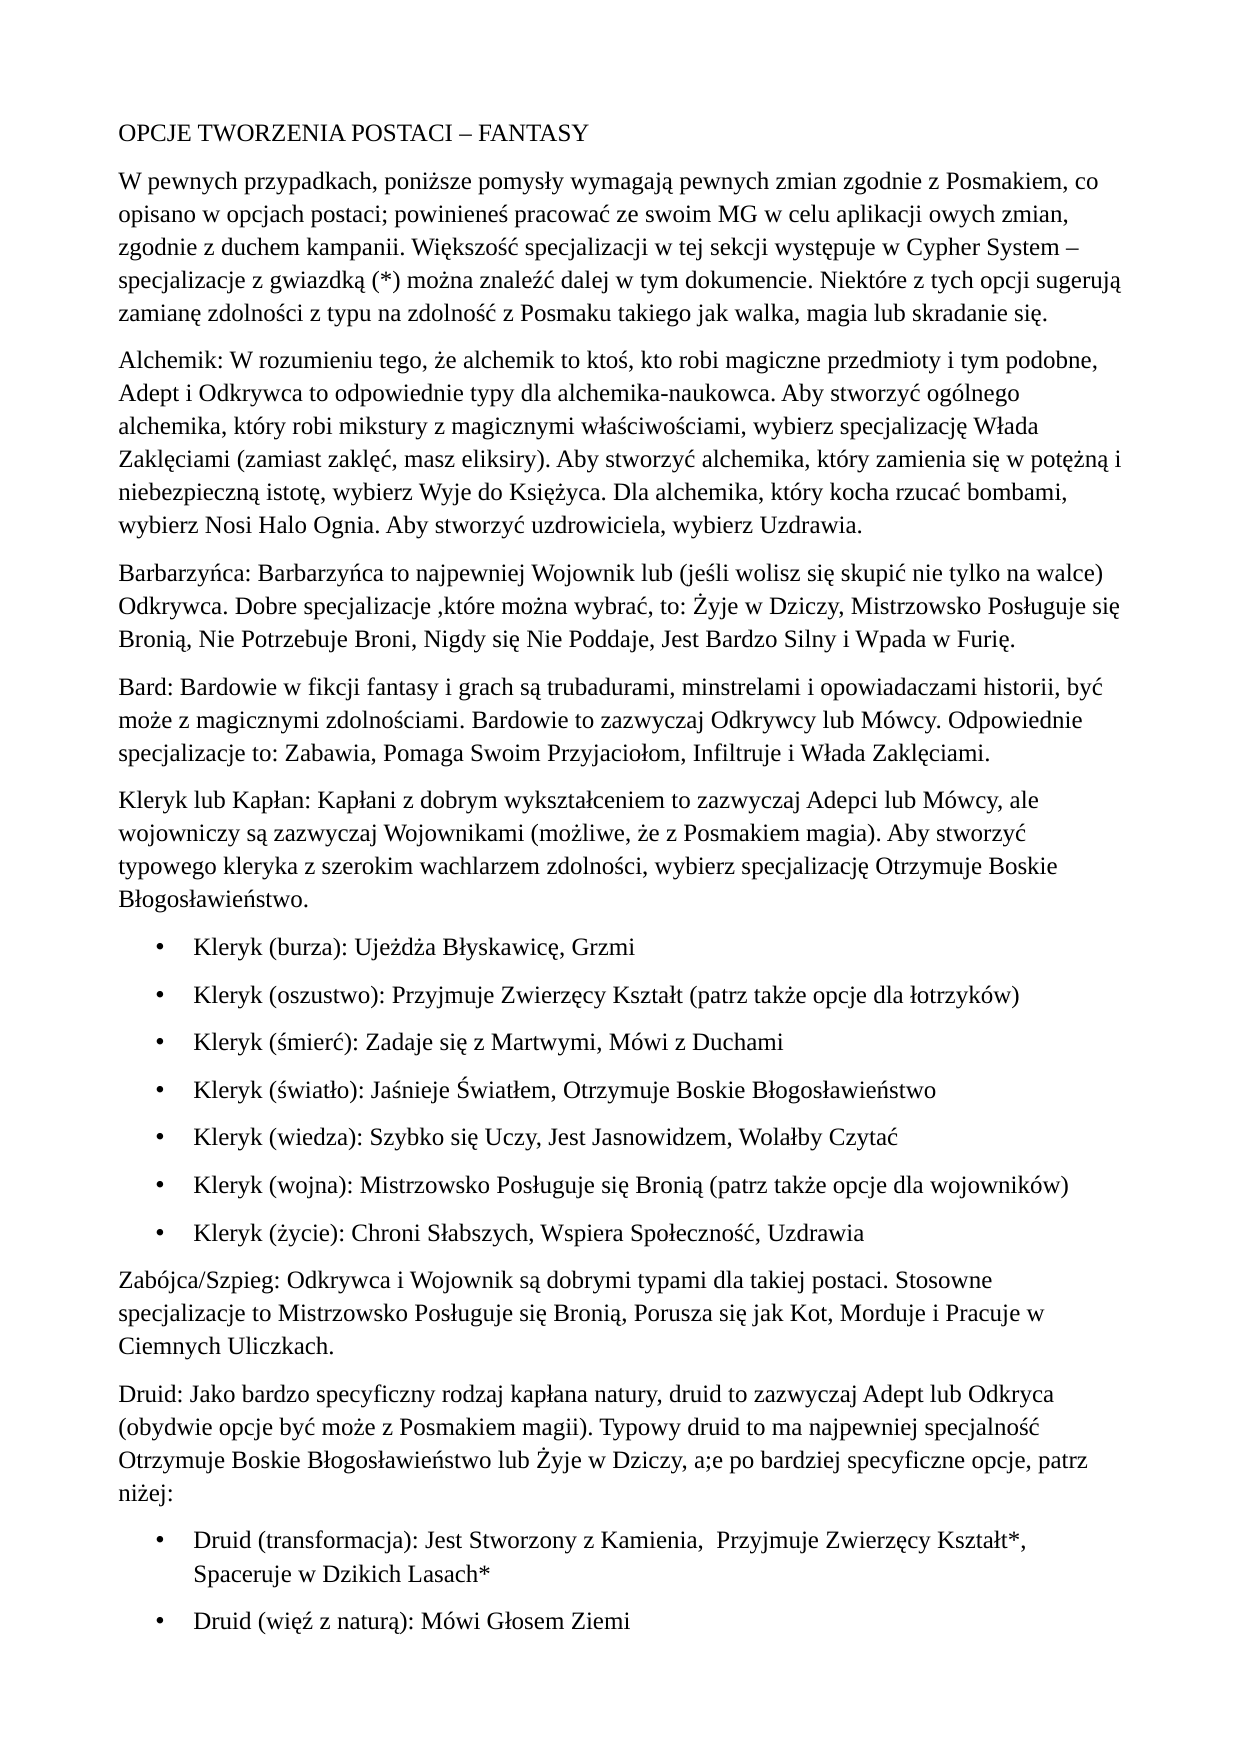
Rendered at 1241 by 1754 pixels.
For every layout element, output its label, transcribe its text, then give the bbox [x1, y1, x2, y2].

list Druid (więź z naturą): Mówi Głosem Ziemi [156, 1606, 1122, 1635]
text W pewnych przypadkach, poniższe pomysły wymagają pewnych zmian zgodnie z Posmakiem, co opisano w opcjach postaci; powinieneś pracować ze swoim MG w celu aplikacji owych zmian, zgodnie z duchem kampanii. Większość specjalizacji w tej sekcji występuje w Cypher System – specjalizacje z gwiazdką (*) można znaleźć dalej w tym dokumencie. Niektóre z tych opcji sugerują zamianę zdolności z typu na zdolność z Posmaku takiego jak walka, magia lub skradanie się. [118, 166, 1122, 327]
text Barbarzyńca: Barbarzyńca to najpewniej Wojownik lub (jeśli wolisz się skupić nie tylko na walce) Odkrywca. Dobre specjalizacje ,które można wybrać, to: Żyje w Dziczy, Mistrzowsko Posługuje się Bronią, Nie Potrzebuje Broni, Nigdy się Nie Poddaje, Jest Bardzo Silny i Wpada w Furię. [118, 558, 1122, 653]
list Kleryk (wiedza): Szybko się Uczy, Jest Jasnowidzem, Wolałby Czytać [156, 1122, 1122, 1151]
list Kleryk (światło): Jaśnieje Światłem, Otrzymuje Boskie Błogosławieństwo [156, 1075, 1122, 1104]
list Kleryk (życie): Chroni Słabszych, Wspiera Społeczność, Uzdrawia [156, 1218, 1122, 1246]
text Bard: Bardowie w fikcji fantasy i grach są trubadurami, minstrelami i opowiadaczami historii, być może z magicznymi zdolnościami. Bardowie to zazwyczaj Odkrywcy lub Mówcy. Odpowiednie specjalizacje to: Zabawia, Pomaga Swoim Przyjaciołom, Infiltruje i Włada Zaklęciami. [118, 672, 1122, 767]
list Kleryk (śmierć): Zadaje się z Martwymi, Mówi z Duchami [156, 1027, 1122, 1056]
text Alchemik: W rozumieniu tego, że alchemik to ktoś, kto robi magiczne przedmioty i tym podobne, Adept i Odkrywca to odpowiednie typy dla alchemika-naukowca. Aby stworzyć ogólnego alchemika, który robi mikstury z magicznymi właściwościami, wybierz specjalizację Włada Zaklęciami (zamiast zaklęć, masz eliksiry). Aby stworzyć alchemika, który zamienia się w potężną i niebezpieczną istotę, wybierz Wyje do Księżyca. Dla alchemika, który kocha rzucać bombami, wybierz Nosi Halo Ognia. Aby stworzyć uzdrowiciela, wybierz Uzdrawia. [118, 345, 1122, 539]
list Druid (transformacja): Jest Stworzony z Kamienia, Przyjmuje Zwierzęcy Kształt*, Spaceruje w Dzikich Lasach* [156, 1526, 1122, 1587]
list Kleryk (wojna): Mistrzowsko Posługuje się Bronią (patrz także opcje dla wojowników) [156, 1170, 1122, 1199]
text OPCJE TWORZENIA POSTACI – FANTASY [118, 118, 1122, 147]
list Kleryk (burza): Ujeżdża Błyskawicę, Grzmi [156, 932, 1122, 961]
text Zabójca/Szpieg: Odkrywca i Wojownik są dobrymi typami dla takiej postaci. Stosowne specjalizacje to Mistrzowsko Posługuje się Bronią, Porusza się jak Kot, Morduje i Pracuje w Ciemnych Uliczkach. [118, 1265, 1122, 1360]
list Kleryk (oszustwo): Przyjmuje Zwierzęcy Kształt (patrz także opcje dla łotrzyków) [156, 980, 1122, 1008]
text Kleryk lub Kapłan: Kapłani z dobrym wykształceniem to zazwyczaj Adepci lub Mówcy, ale wojowniczy są zazwyczaj Wojownikami (możliwe, że z Posmakiem magia). Aby stworzyć typowego kleryka z szerokim wachlarzem zdolności, wybierz specjalizację Otrzymuje Boskie Błogosławieństwo. [118, 785, 1122, 913]
text Druid: Jako bardzo specyficzny rodzaj kapłana natury, druid to zazwyczaj Adept lub Odkryca (obydwie opcje być może z Posmakiem magii). Typowy druid to ma najpewniej specjalność Otrzymuje Boskie Błogosławieństwo lub Żyje w Dziczy, a;e po bardziej specyficzne opcje, patrz niżej: [118, 1379, 1122, 1507]
